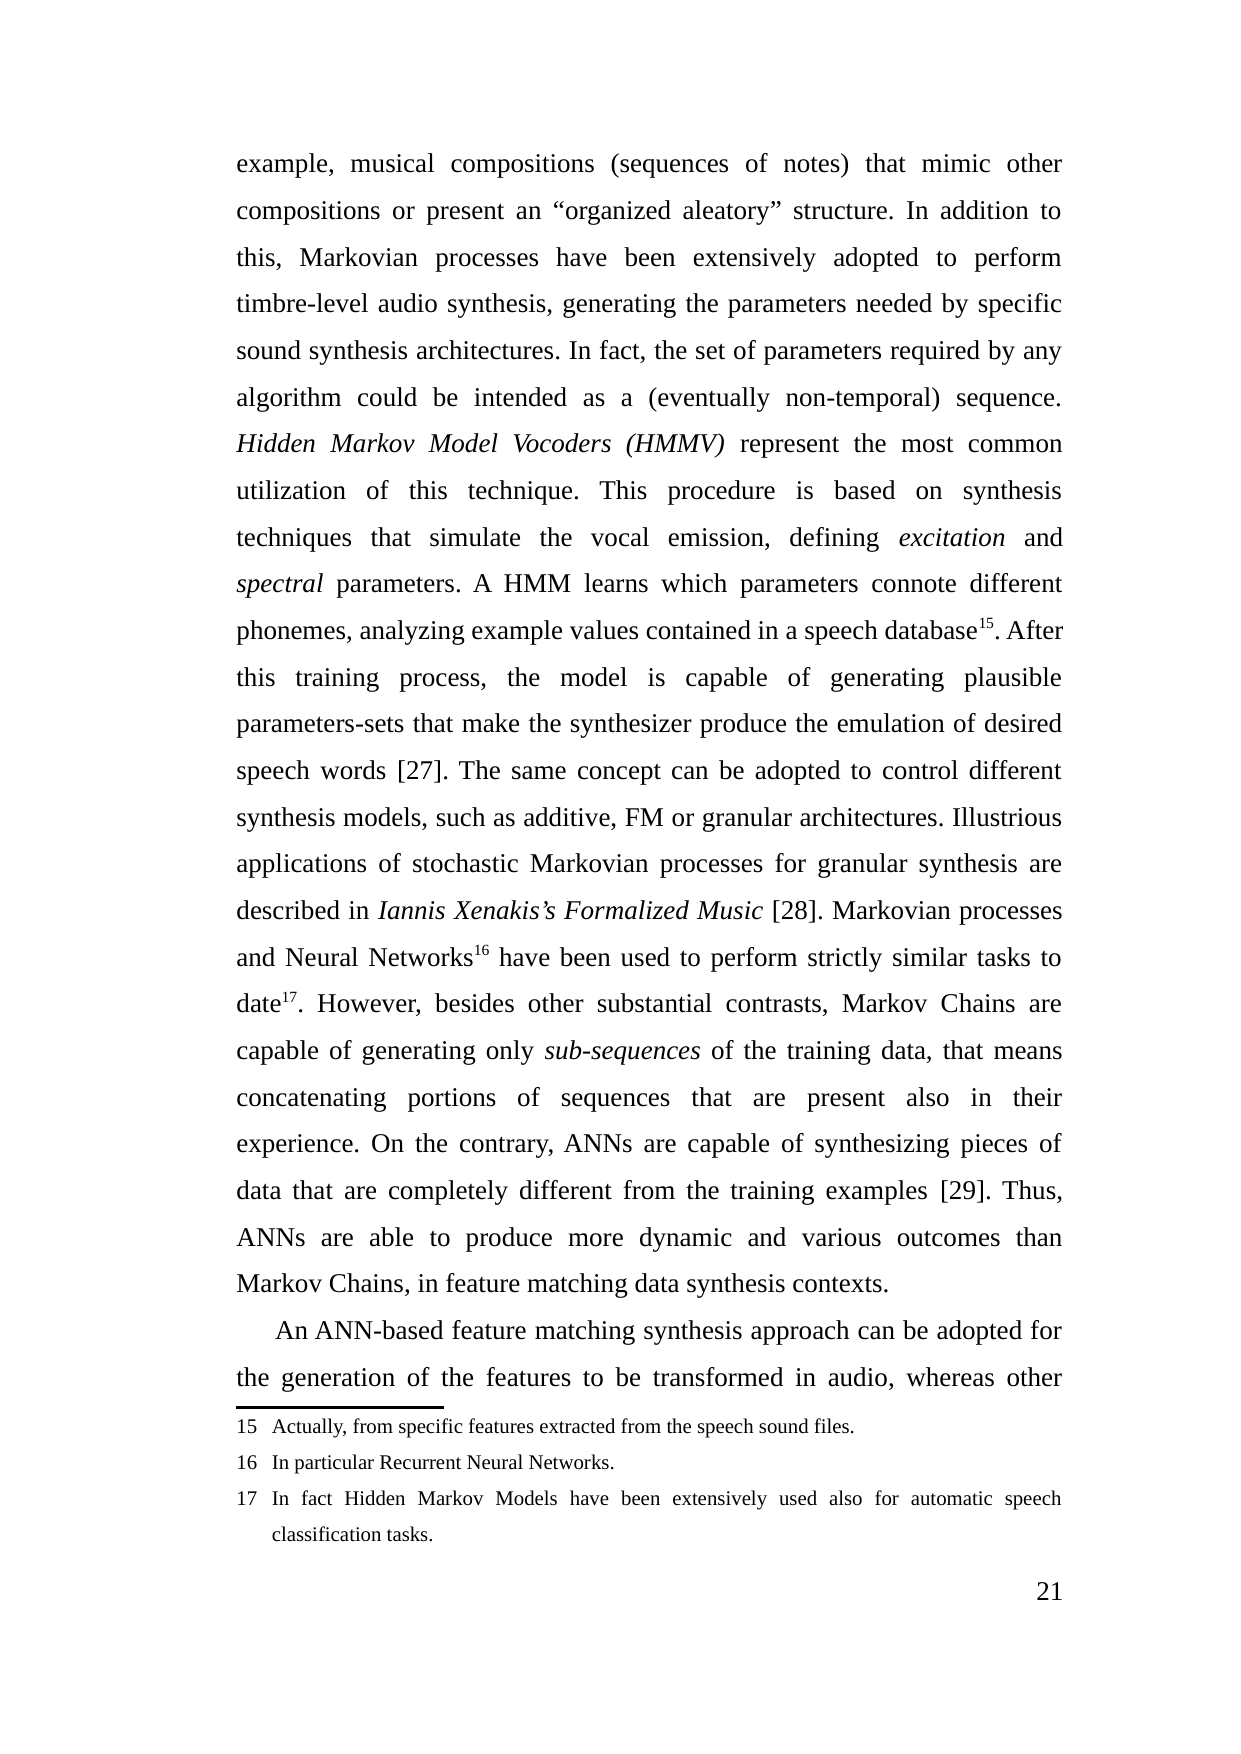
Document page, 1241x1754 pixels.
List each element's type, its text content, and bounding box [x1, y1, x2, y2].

text An ANN-based feature matching synthesis approach can be adopted for the generation of the features to be transformed in audio, whereas other [236, 1314, 1063, 1392]
text Actually, from specific features extracted from the speech sound files. [236, 1413, 1063, 1438]
text In fact Hidden Markov Models have been extensively used also for automatic speech classification tasks. [236, 1486, 1063, 1546]
text example, musical compositions (sequences of notes) that mimic other compositions or present an “organized aleatory” structure. In addition to this, Markovian processes have been extensively adopted to perform timbre-level audio synthesis, generating the parameters needed by specific sound synthesis architectures. In fact, the set of parameters required by any algorithm could be intended as a (eventually non-temporal) sequence. Hidden Markov Model Vocoders (HMMV) represent the most common utilization of this technique. This procedure is based on synthesis techniques that simulate the vocal emission, defining excitation and spectral parameters. A HMM learns which parameters connote different phonemes, analyzing example values contained in a speech database. After this training process, the model is capable of generating plausible parameters-sets that make the synthesizer produce the emulation of desired speech words [27]. The same concept can be adopted to control different synthesis models, such as additive, FM or granular architectures. Illustrious applications of stochastic Markovian processes for granular synthesis are described in Iannis Xenakis’s Formalized Music [28]. Markovian processes and Neural Networks have been used to perform strictly similar tasks to date. However, besides other substantial contrasts, Markov Chains are capable of generating only sub-sequences of the training data, that means concatenating portions of sequences that are present also in their experience. On the contrary, ANNs are capable of synthesizing pieces of data that are completely different from the training examples [29]. Thus, ANNs are able to produce more dynamic and various outcomes than Markov Chains, in feature matching data synthesis contexts. [236, 148, 1063, 1299]
text In particular Recurrent Neural Networks. [236, 1449, 1063, 1474]
